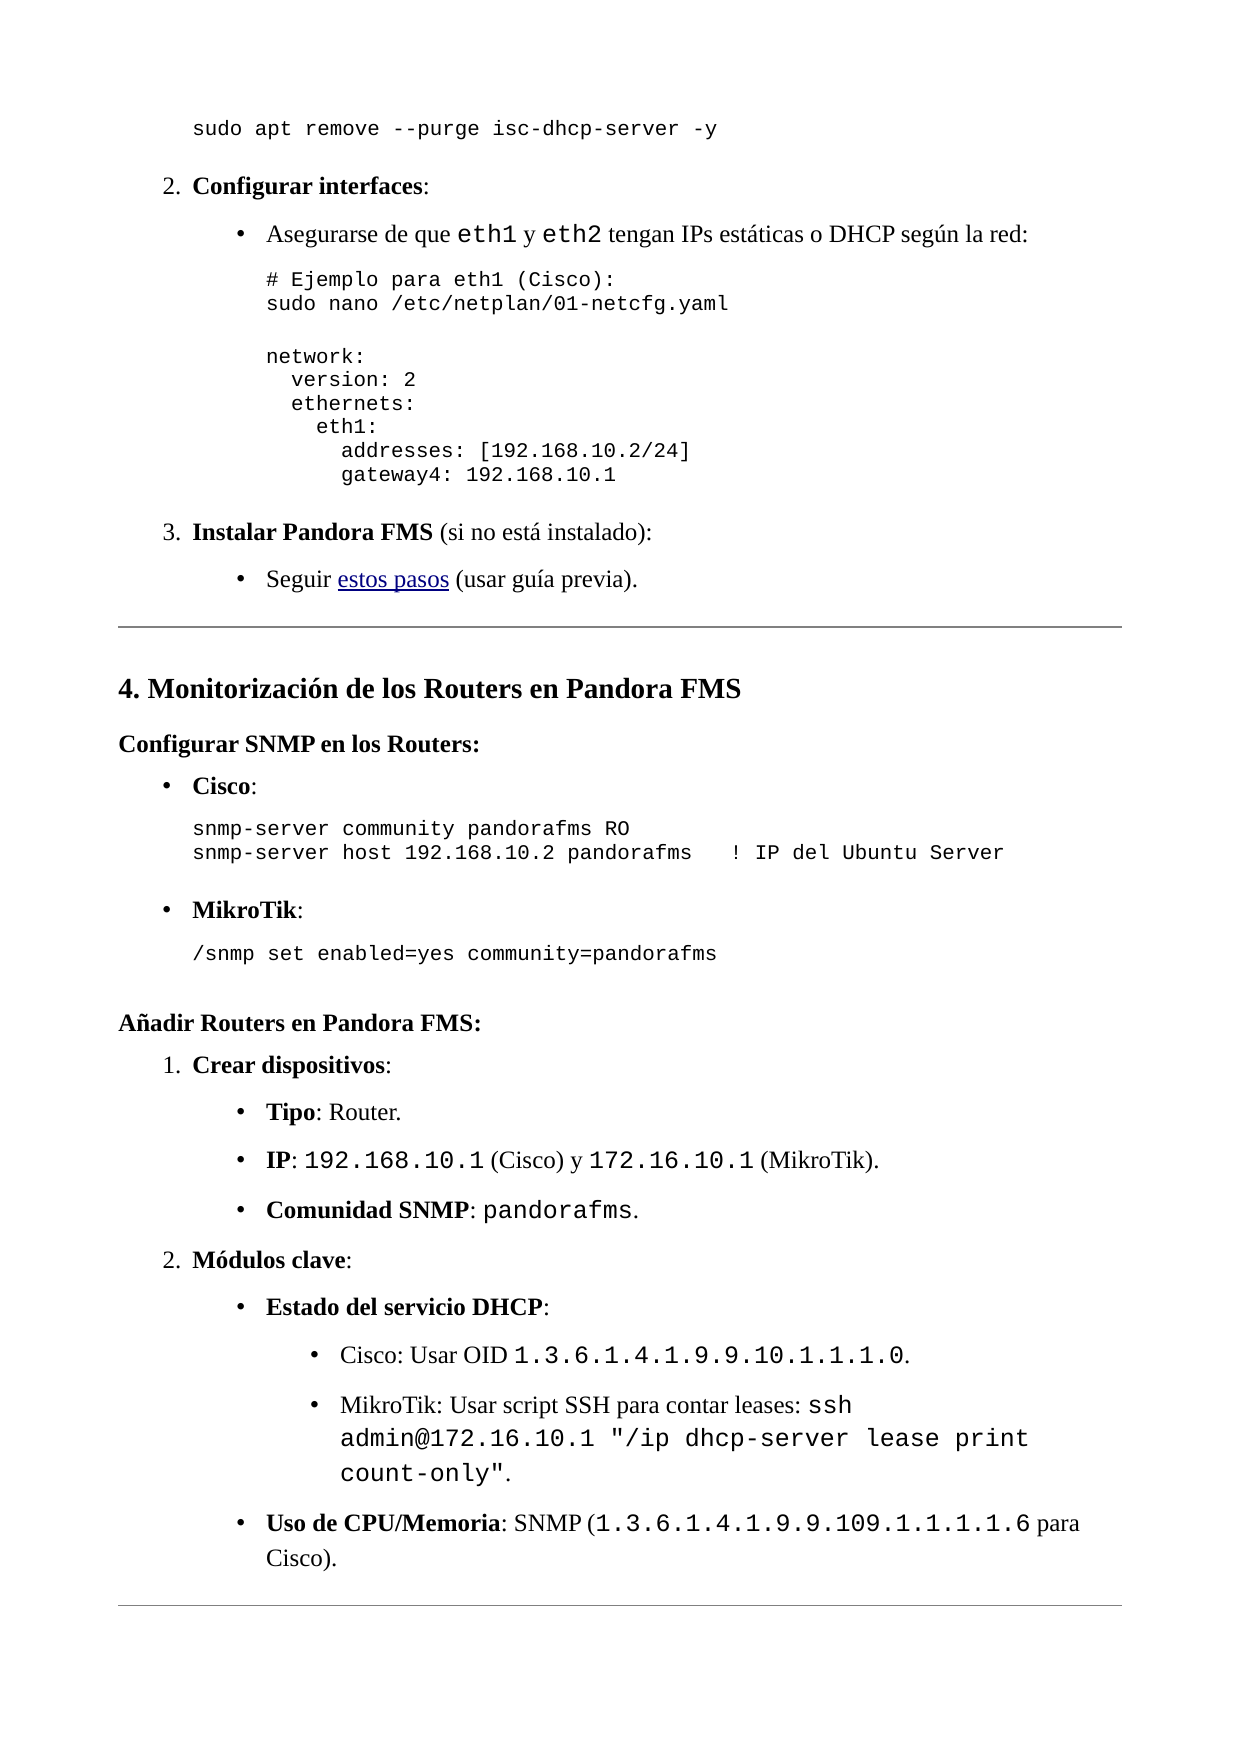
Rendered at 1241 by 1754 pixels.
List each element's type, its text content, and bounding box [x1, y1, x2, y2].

list Crear dispositivos: [162, 1050, 1122, 1078]
list MikroTik: [162, 895, 1122, 924]
list sudo apt remove --purge isc-dhcp-server -y [162, 118, 1122, 142]
list Configurar interfaces: [162, 171, 1122, 200]
list version: 2 [236, 369, 1122, 393]
list snmp-server community pandorafms RO [162, 818, 1122, 842]
list Seguir estos pasos (usar guía previa). [236, 564, 1122, 593]
list Comunidad SNMP: pandorafms. [236, 1195, 1122, 1226]
list sudo nano /etc/netplan/01-netcfg.yaml [236, 292, 1122, 316]
list Cisco: Usar OID 1.3.6.1.4.1.9.9.10.1.1.1.0. [310, 1340, 1122, 1371]
list Módulos clave: [162, 1245, 1122, 1274]
list Instalar Pandora FMS (si no está instalado): [162, 517, 1122, 546]
list Cisco: [162, 771, 1122, 799]
list MikroTik: Usar script SSH para contar leases: ssh admin@172.16.10.1 "/ip dhcp-server lease print count-only". [310, 1390, 1122, 1488]
list addresses: [192.168.10.2/24] [236, 440, 1122, 464]
list gateway4: 192.168.10.1 [236, 464, 1122, 487]
list Asegurarse de que eth1 y eth2 tengan IPs estáticas o DHCP según la red: [236, 219, 1122, 250]
subtitle Añadir Routers en Pandora FMS: [118, 1008, 1122, 1037]
list ethernets: [236, 393, 1122, 417]
list IP: 192.168.10.1 (Cisco) y 172.16.10.1 (MikroTik). [236, 1145, 1122, 1176]
list Uso de CPU/Memoria: SNMP (1.3.6.1.4.1.9.9.109.1.1.1.1.6 para Cisco). [236, 1508, 1122, 1572]
subtitle 4. Monitorización de los Routers en Pandora FMS [118, 671, 1122, 704]
list snmp-server host 192.168.10.2 pandorafms ! IP del Ubuntu Server [162, 842, 1122, 866]
list eth1: [236, 417, 1122, 440]
list Tipo: Router. [236, 1097, 1122, 1126]
list network: [236, 346, 1122, 369]
list /snmp set enabled=yes community=pandorafms [162, 943, 1122, 966]
list # Ejemplo para eth1 (Cisco): [236, 269, 1122, 292]
list Estado del servicio DHCP: [236, 1292, 1122, 1321]
subtitle Configurar SNMP en los Routers: [118, 729, 1122, 758]
